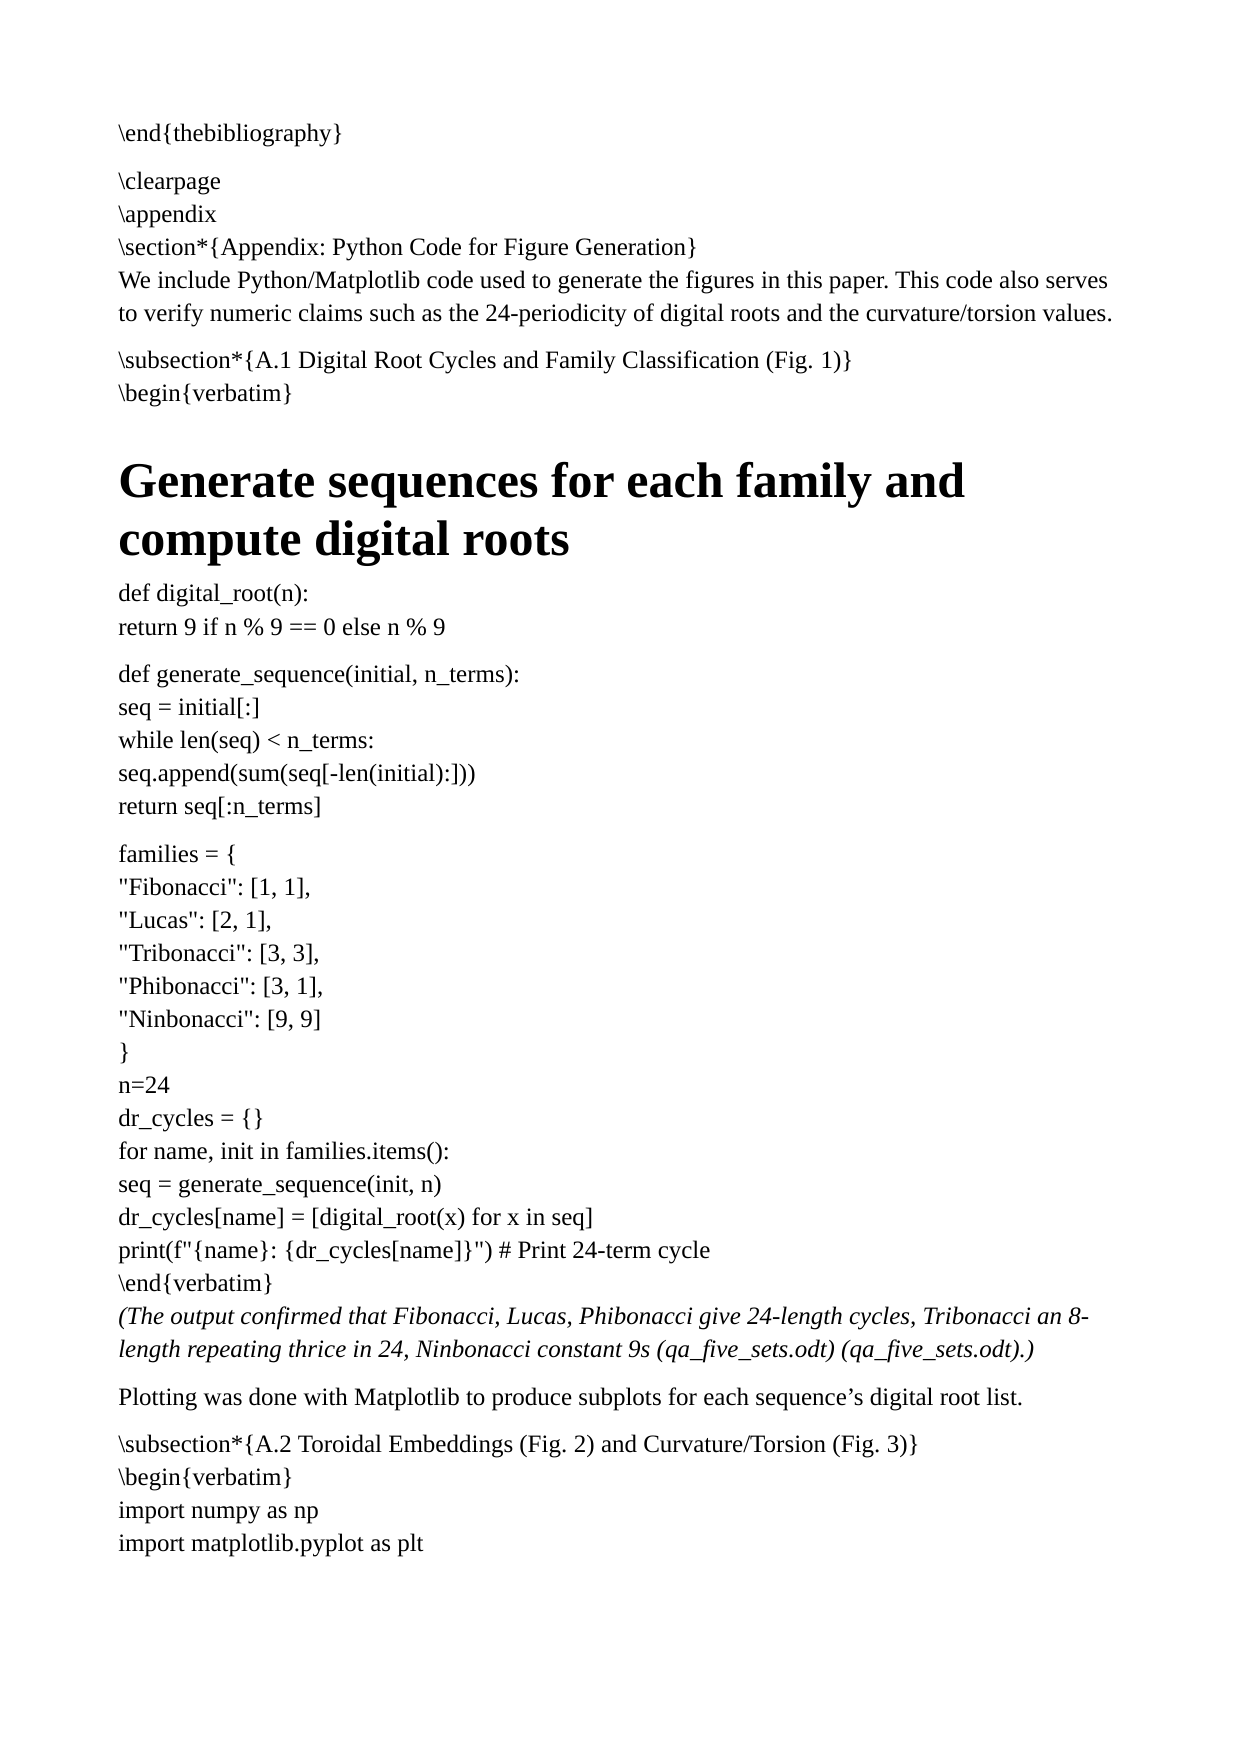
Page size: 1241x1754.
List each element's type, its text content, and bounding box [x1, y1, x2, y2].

text families = { "Fibonacci": [1, 1], "Lucas": [2, 1], "Tribonacci": [3, 3], "Phibonacci": [3, 1], "Ninbonacci": [9, 9] } n=24 dr_cycles = {} for name, init in families.items(): seq = generate_sequence(init, n) dr_cycles[name] = [digital_root(x) for x in seq] print(f"{name}: {dr_cycles[name]}") # Print 24-term cycle \end{verbatim} (The output confirmed that Fibonacci, Lucas, Phibonacci give 24-length cycles, Tribonacci an 8-length repeating thrice in 24, Ninbonacci constant 9s (qa_five_sets.odt) (qa_five_sets.odt).) [118, 839, 1122, 1363]
text def generate_sequence(initial, n_terms): seq = initial[:] while len(seq) < n_terms: seq.append(sum(seq[-len(initial):])) return seq[:n_terms] [118, 659, 1122, 820]
subtitle Generate sequences for each family and compute digital roots [118, 451, 1122, 566]
text def digital_root(n): return 9 if n % 9 == 0 else n % 9 [118, 578, 1122, 640]
text \end{thebibliography} [118, 118, 1122, 147]
text \subsection*{A.1 Digital Root Cycles and Family Classification (Fig. 1)} \begin{verbatim} [118, 345, 1122, 407]
text \subsection*{A.2 Toroidal Embeddings (Fig. 2) and Curvature/Torsion (Fig. 3)} \begin{verbatim} import numpy as np import matplotlib.pyplot as plt [118, 1429, 1122, 1557]
text \clearpage \appendix \section*{Appendix: Python Code for Figure Generation} We include Python/Matplotlib code used to generate the figures in this paper. This code also serves to verify numeric claims such as the 24-periodicity of digital roots and the curvature/torsion values. [118, 166, 1122, 327]
text Plotting was done with Matplotlib to produce subplots for each sequence’s digital root list. [118, 1382, 1122, 1411]
